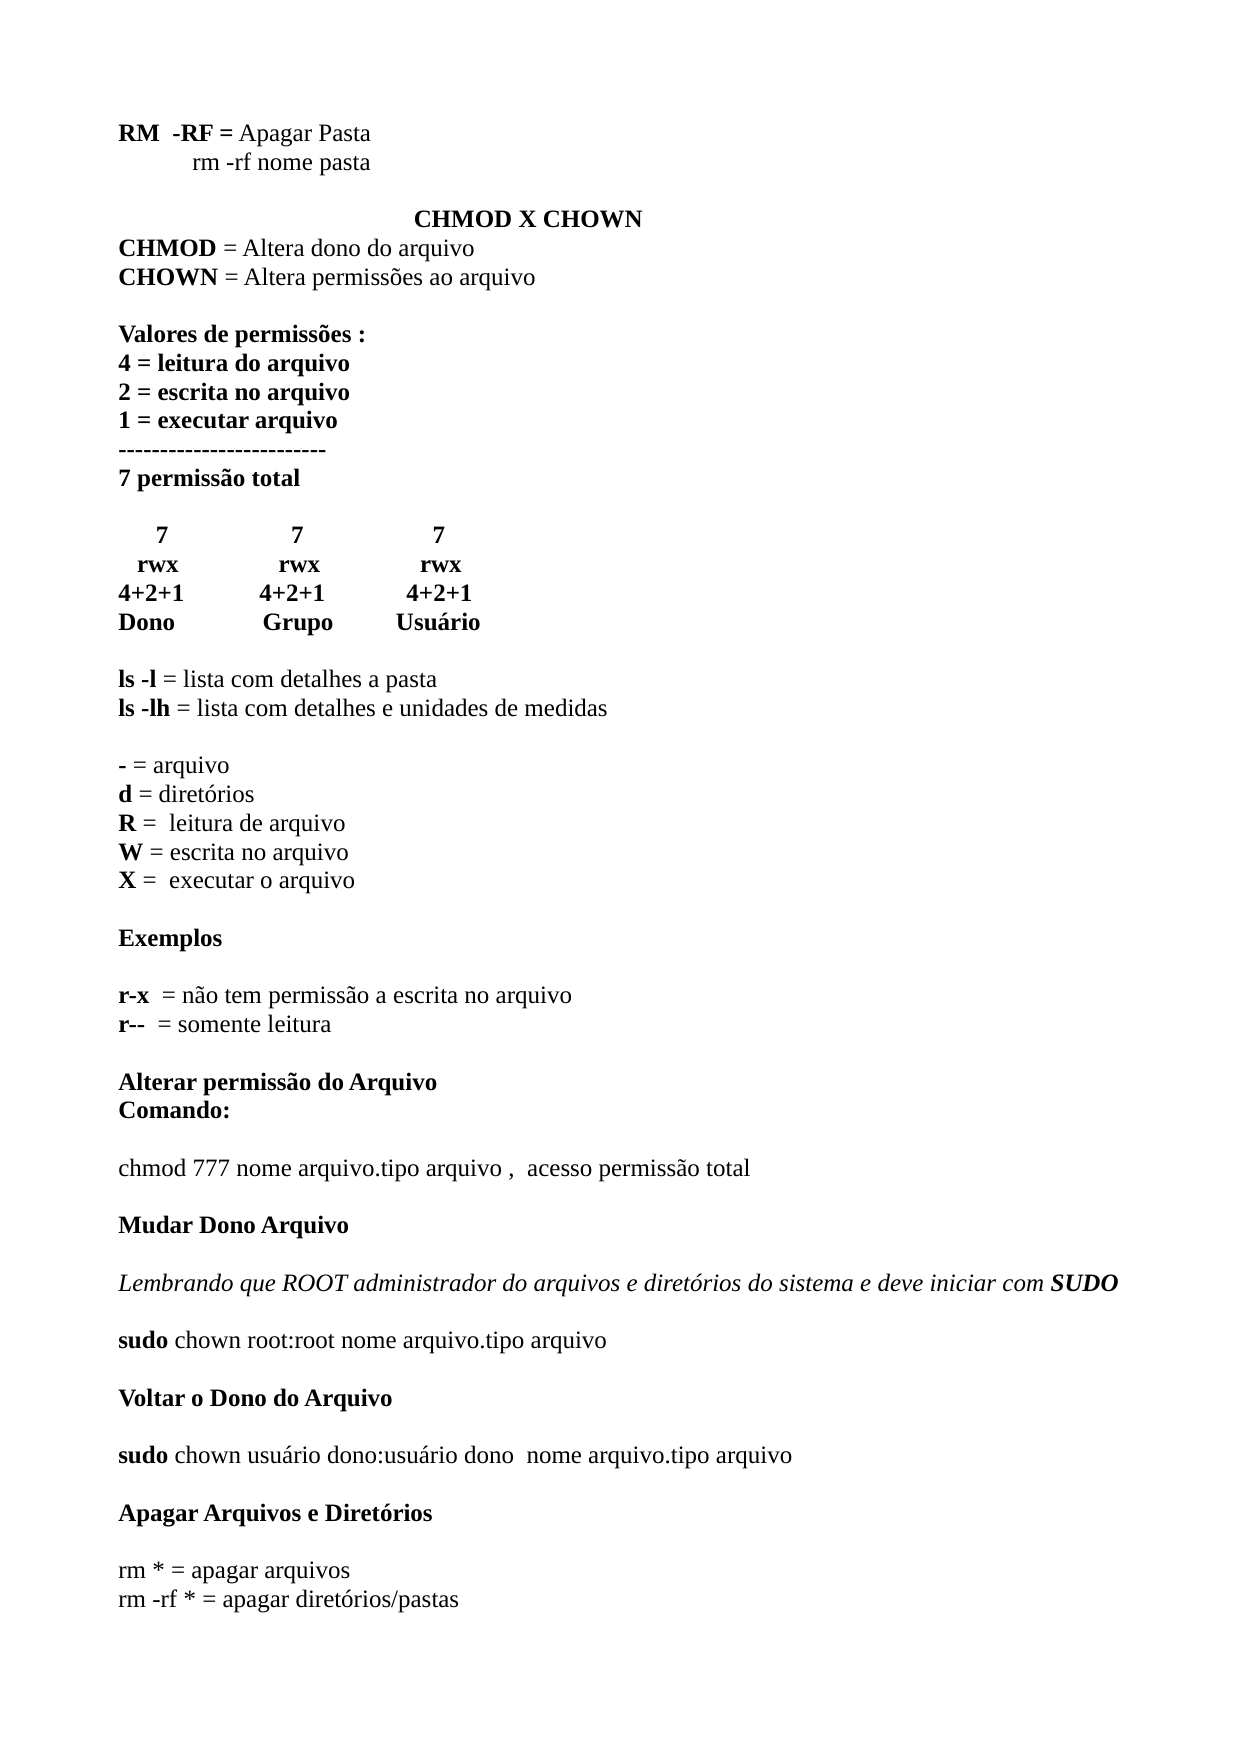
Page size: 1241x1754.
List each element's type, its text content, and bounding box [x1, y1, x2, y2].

text - = arquivo [118, 751, 1122, 779]
text Comando: [118, 1096, 1122, 1124]
text rm * = apagar arquivos [118, 1556, 1122, 1584]
text 4 = leitura do arquivo [118, 348, 1122, 377]
text Valores de permissões : [118, 319, 1122, 348]
text d = diretórios [118, 779, 1122, 808]
text X = executar o arquivo [118, 866, 1122, 894]
text 2 = escrita no arquivo [118, 377, 1122, 406]
text Lembrando que ROOT administrador do arquivos e diretórios do sistema e deve iniciar com SUDO [118, 1268, 1122, 1297]
text Voltar o Dono do Arquivo [118, 1383, 1122, 1412]
text sudo chown usuário dono:usuário dono nome arquivo.tipo arquivo [118, 1441, 1122, 1469]
text r-x = não tem permissão a escrita no arquivo [118, 981, 1122, 1009]
text rwx rwx rwx [118, 549, 1122, 578]
text CHMOD X CHOWN [118, 204, 1122, 233]
text ls -l = lista com detalhes a pasta [118, 664, 1122, 693]
text W = escrita no arquivo [118, 837, 1122, 866]
text Dono Grupo Usuário [118, 607, 1122, 636]
text R = leitura de arquivo [118, 808, 1122, 837]
text r-- = somente leitura [118, 1009, 1122, 1038]
text sudo chown root:root nome arquivo.tipo arquivo [118, 1326, 1122, 1354]
text 4+2+1 4+2+1 4+2+1 [118, 578, 1122, 607]
text ------------------------- [118, 434, 1122, 463]
text chmod 777 nome arquivo.tipo arquivo , acesso permissão total [118, 1153, 1122, 1182]
text CHMOD = Altera dono do arquivo [118, 233, 1122, 262]
text Alterar permissão do Arquivo [118, 1067, 1122, 1096]
text RM -RF = Apagar Pasta [118, 118, 1122, 147]
text rm -rf * = apagar diretórios/pastas [118, 1584, 1122, 1613]
text Apagar Arquivos e Diretórios [118, 1498, 1122, 1527]
text 1 = executar arquivo [118, 406, 1122, 434]
text 7 permissão total [118, 463, 1122, 492]
text ls -lh = lista com detalhes e unidades de medidas [118, 693, 1122, 722]
text Mudar Dono Arquivo [118, 1211, 1122, 1239]
text Exemplos [118, 923, 1122, 952]
text rm -rf nome pasta [118, 147, 1122, 176]
text CHOWN = Altera permissões ao arquivo [118, 262, 1122, 291]
text 7 7 7 [118, 521, 1122, 549]
